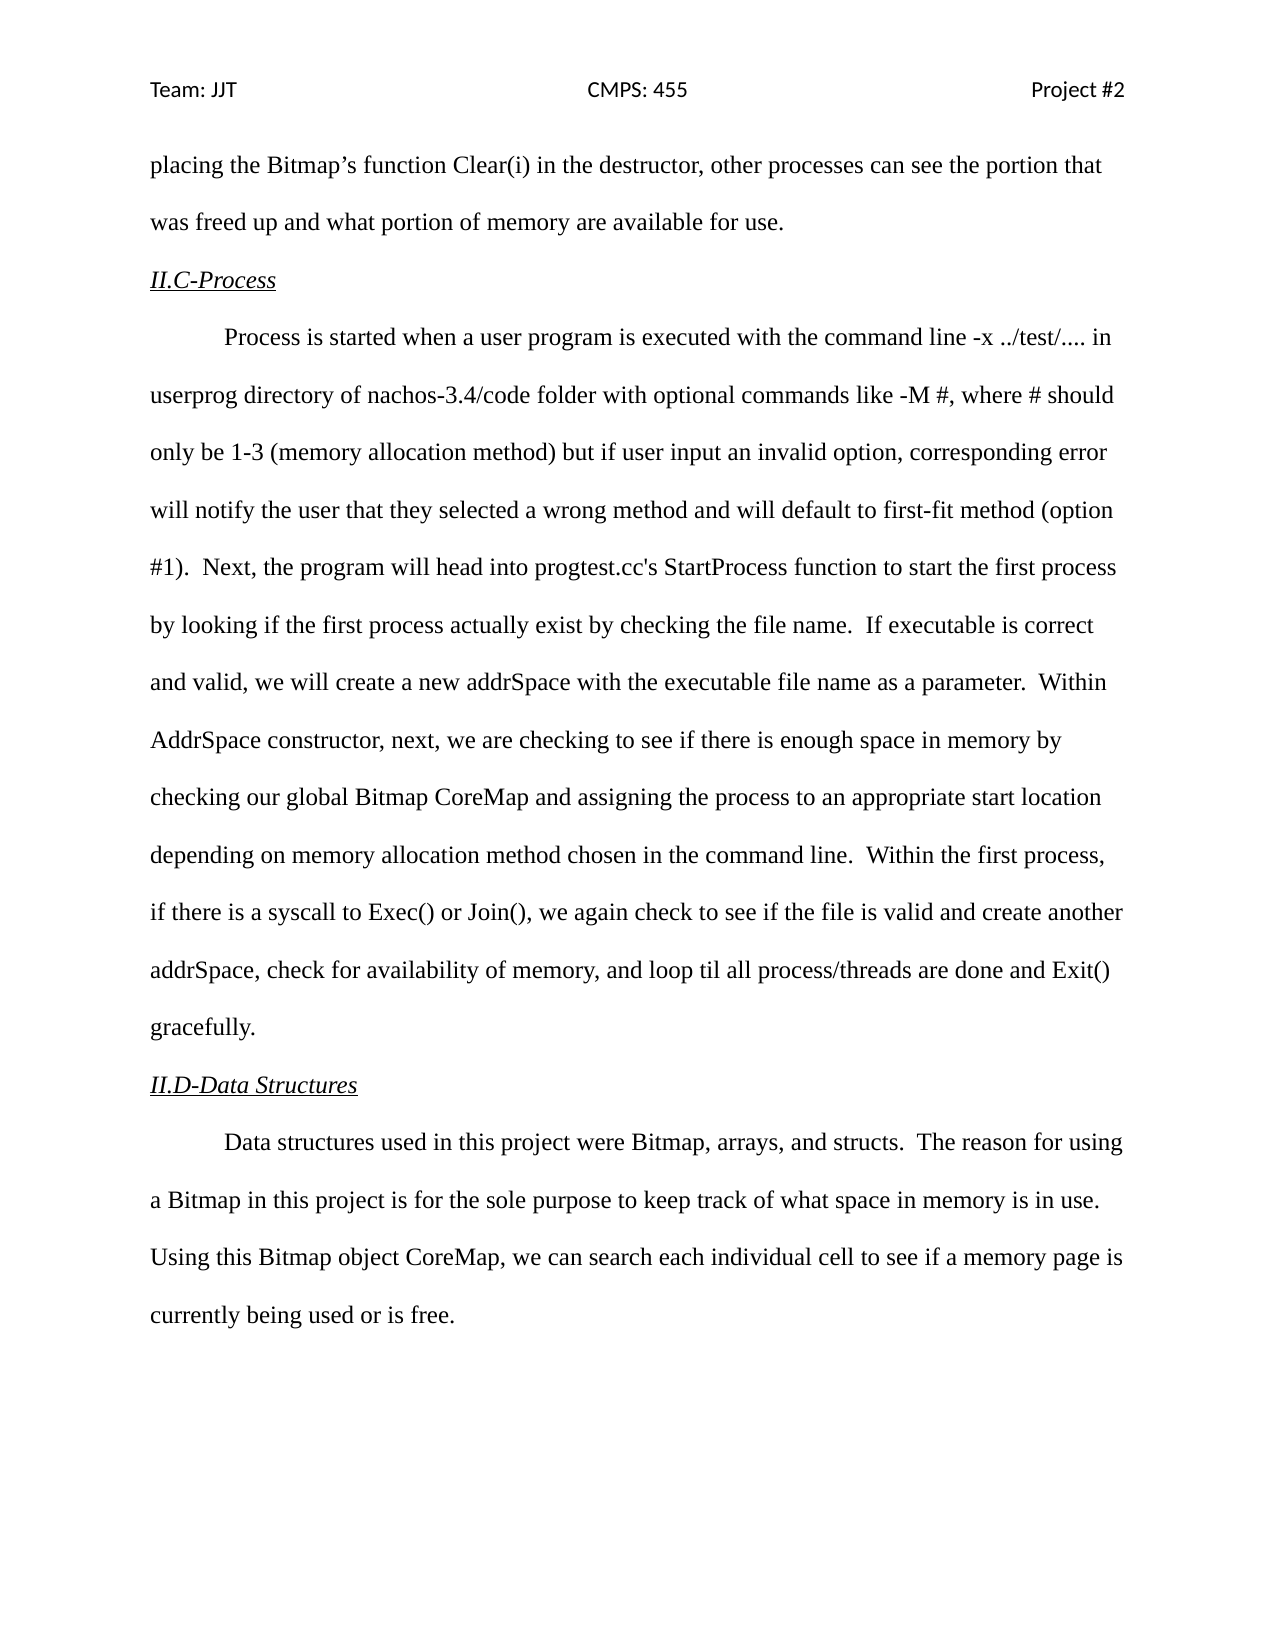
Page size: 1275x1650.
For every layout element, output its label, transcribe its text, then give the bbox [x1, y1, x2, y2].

text II.C-Process [150, 265, 1125, 294]
text Process is started when a user program is executed with the command line -x ../test/.... in userprog directory of nachos-3.4/code folder with optional commands like -M #, where # should only be 1-3 (memory allocation method) but if user input an invalid option, corresponding error will notify the user that they selected a wrong method and will default to first-fit method (option #1). Next, the program will head into progtest.cc's StartProcess function to start the first process by looking if the first process actually exist by checking the file name. If executable is correct and valid, we will create a new addrSpace with the executable file name as a parameter. Within AddrSpace constructor, next, we are checking to see if there is enough space in memory by checking our global Bitmap CoreMap and assigning the process to an appropriate start location depending on memory allocation method chosen in the command line. Within the first process, if there is a syscall to Exec() or Join(), we again check to see if the file is valid and create another addrSpace, check for availability of memory, and loop til all process/threads are done and Exit() gracefully. [150, 322, 1125, 1041]
text placing the Bitmap’s function Clear(i) in the destructor, other processes can see the portion that was freed up and what portion of memory are available for use. [150, 150, 1125, 236]
text Data structures used in this project were Bitmap, arrays, and structs. The reason for using a Bitmap in this project is for the sole purpose to keep track of what space in memory is in use. Using this Bitmap object CoreMap, we can search each individual cell to see if a memory page is currently being used or is free. [150, 1127, 1125, 1329]
text II.D-Data Structures [150, 1070, 1125, 1099]
